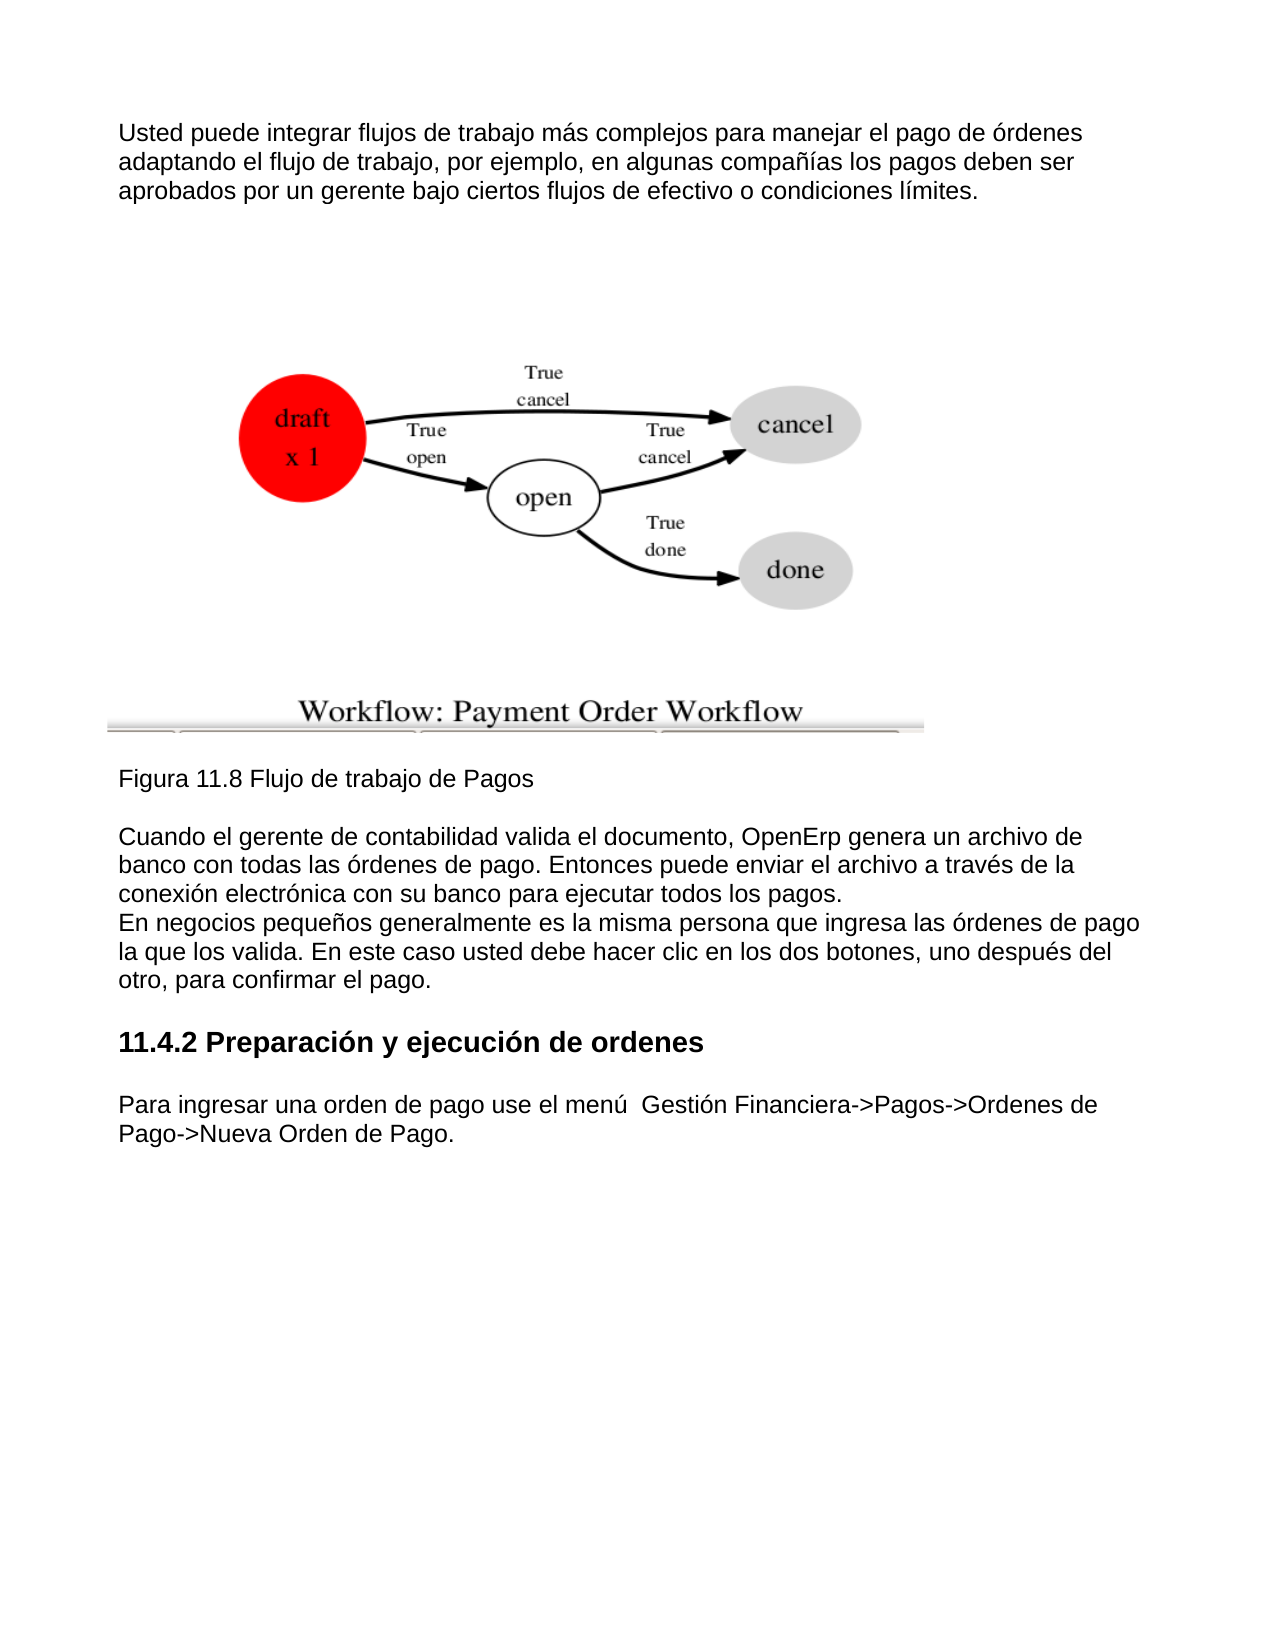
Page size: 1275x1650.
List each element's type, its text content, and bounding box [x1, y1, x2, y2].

text 11.4.2 Preparación y ejecución de ordenes [118, 1025, 1157, 1059]
text Cuando el gerente de contabilidad valida el documento, OpenErp genera un archivo de banco con todas las órdenes de pago. Entonces puede enviar el archivo a través de la conexión electrónica con su banco para ejecutar todos los pagos. [118, 822, 1157, 908]
text En negocios pequeños generalmente es la misma persona que ingresa las órdenes de pago la que los valida. En este caso usted debe hacer clic en los dos botones, uno después del otro, para confirmar el pago. [118, 908, 1157, 994]
text Usted puede integrar flujos de trabajo más complejos para manejar el pago de órdenes adaptando el flujo de trabajo, por ejemplo, en algunas compañías los pagos deben ser aprobados por un gerente bajo ciertos flujos de efectivo o condiciones límites. [118, 118, 1157, 204]
text Figura 11.8 Flujo de trabajo de Pagos [118, 204, 1157, 793]
text Para ingresar una orden de pago use el menú Gestión Financiera->Pagos->Ordenes de Pago->Nueva Orden de Pago. [118, 1090, 1157, 1148]
